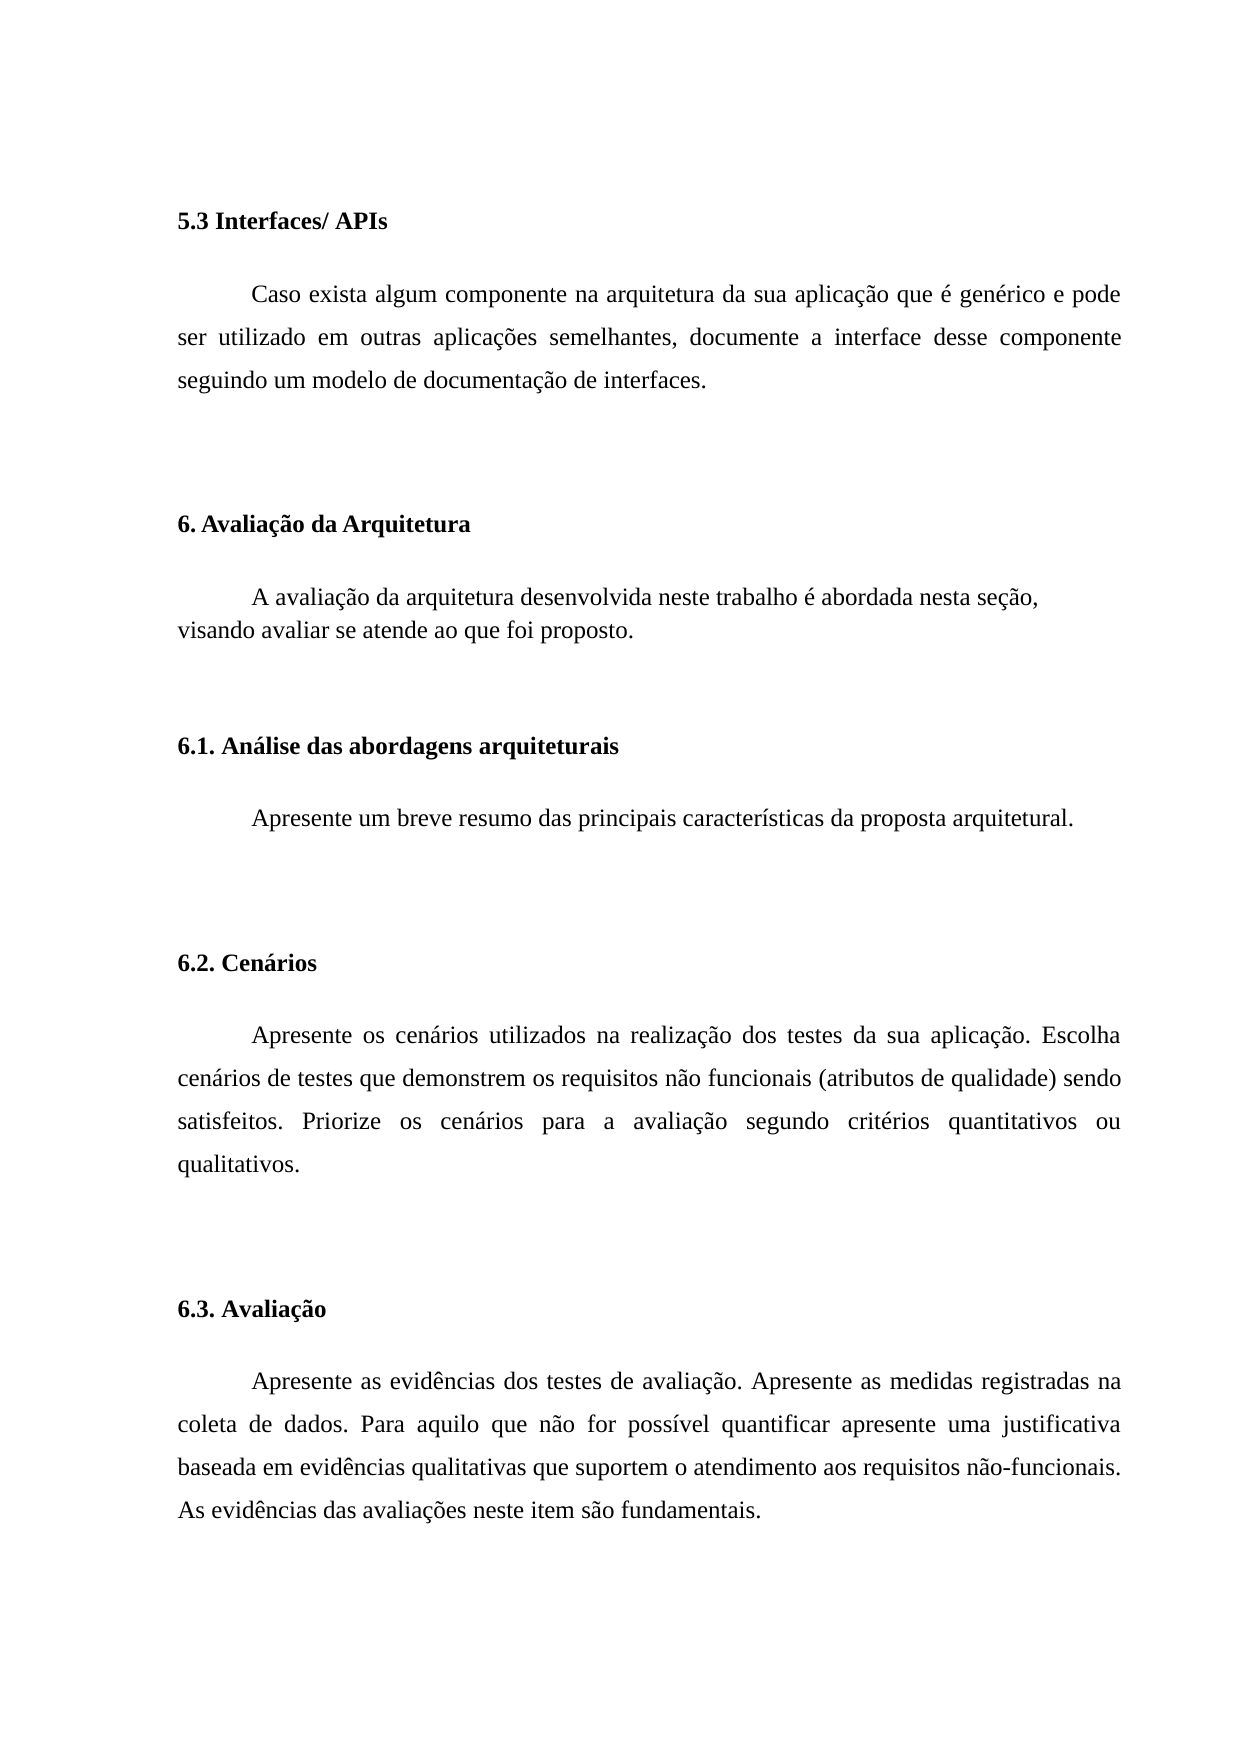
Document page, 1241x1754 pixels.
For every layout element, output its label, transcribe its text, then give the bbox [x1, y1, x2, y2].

text Apresente os cenários utilizados na realização dos testes da sua aplicação. Escolha cenários de testes que demonstrem os requisitos não funcionais (atributos de qualidade) sendo satisfeitos. Priorize os cenários para a avaliação segundo critérios quantitativos ou qualitativos. [177, 1020, 1122, 1178]
subtitle 6.2. Cenários [177, 948, 1122, 976]
text Apresente as evidências dos testes de avaliação. Apresente as medidas registradas na coleta de dados. Para aquilo que não for possível quantificar apresente uma justificativa baseada em evidências qualitativas que suportem o atendimento aos requisitos não-funcionais. As evidências das avaliações neste item são fundamentais. [177, 1366, 1122, 1524]
text A avaliação da arquitetura desenvolvida neste trabalho é abordada nesta seção, visando avaliar se atende ao que foi proposto. [177, 582, 1122, 643]
text Apresente um breve resumo das principais características da proposta arquitetural. [177, 803, 1122, 832]
text Caso exista algum componente na arquitetura da sua aplicação que é genérico e pode ser utilizado em outras aplicações semelhantes, documente a interface desse componente seguindo um modelo de documentação de interfaces. [177, 279, 1122, 394]
subtitle 6. Avaliação da Arquitetura [177, 509, 1122, 538]
subtitle 5.3 Interfaces/ APIs [177, 206, 1122, 235]
subtitle 6.3. Avaliação [177, 1294, 1122, 1323]
subtitle 6.1. Análise das abordagens arquiteturais [177, 731, 1122, 759]
